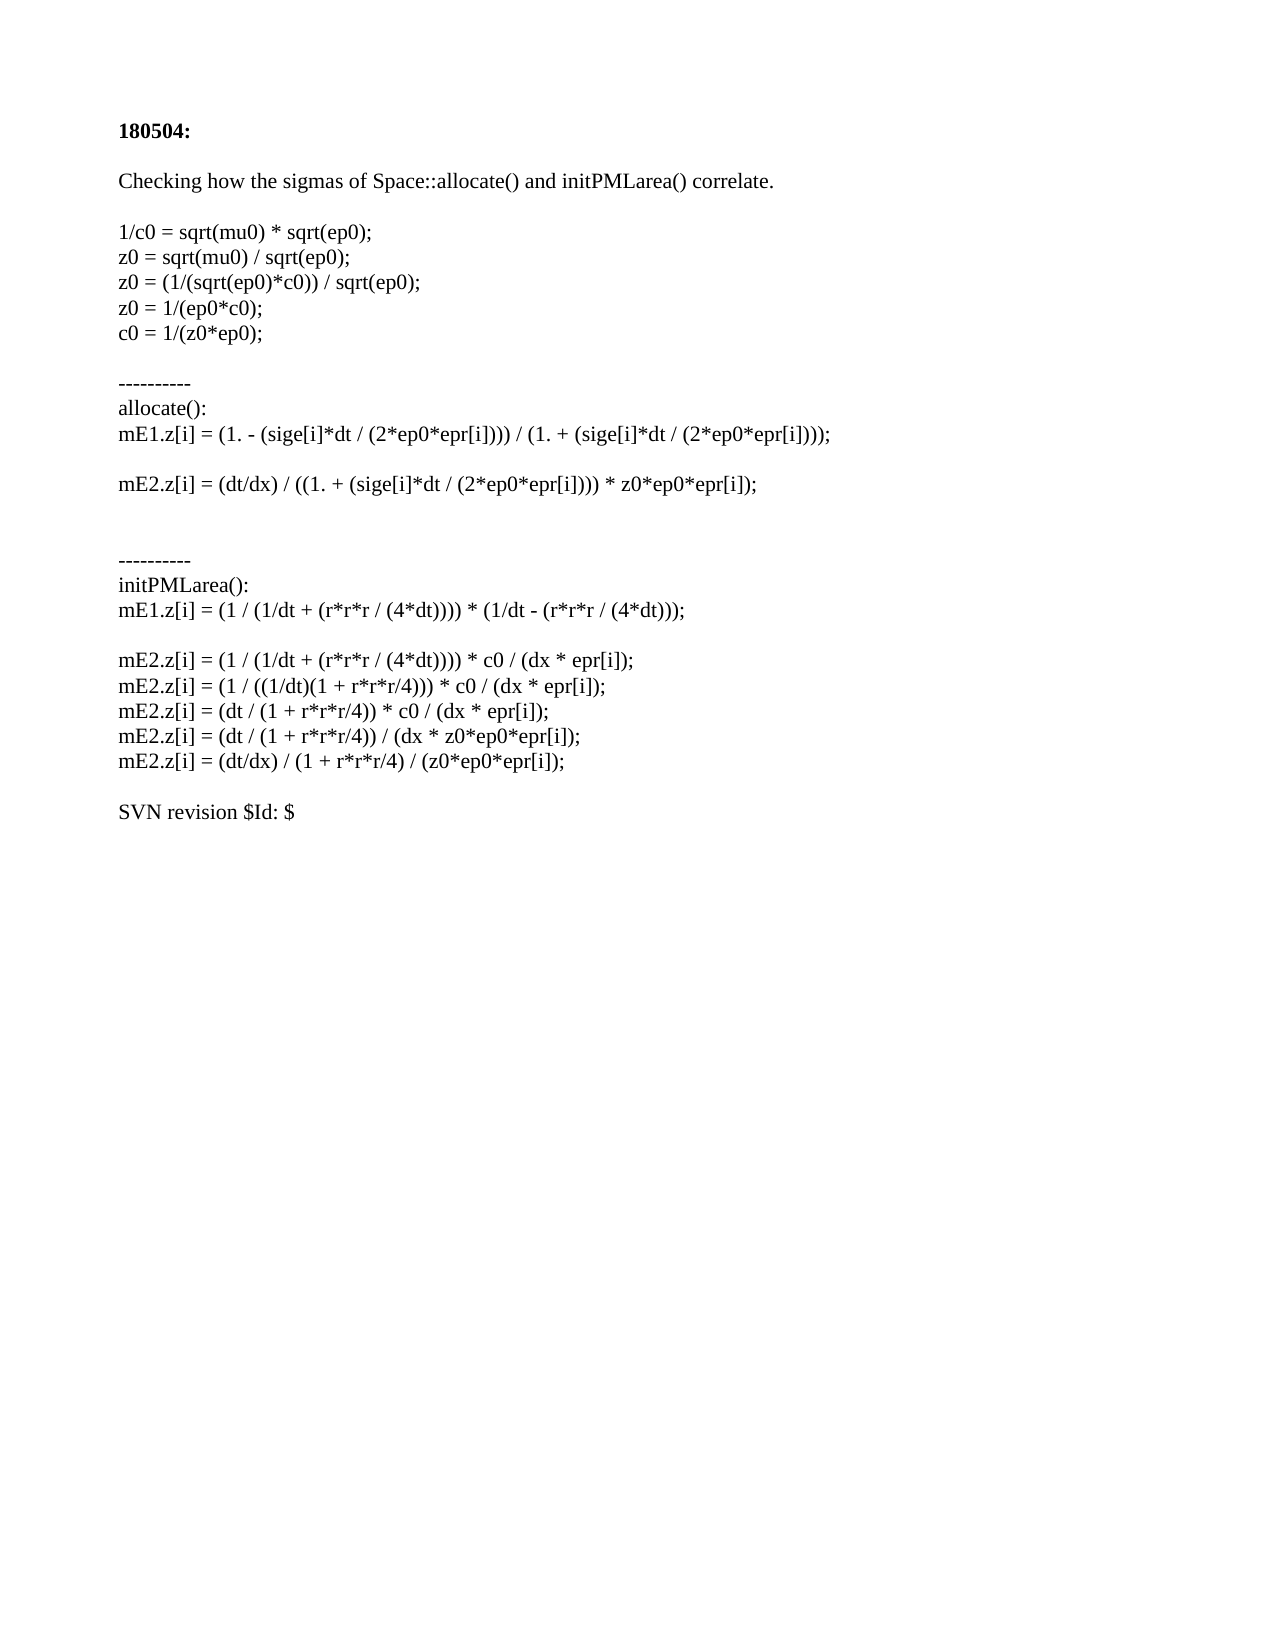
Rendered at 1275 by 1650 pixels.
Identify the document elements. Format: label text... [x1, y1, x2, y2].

text z0 = 1/(ep0*c0); [118, 294, 1157, 320]
text mE2.z[i] = (dt / (1 + r*r*r/4)) / (dx * z0*ep0*epr[i]); [118, 723, 1157, 748]
text z0 = sqrt(mu0) / sqrt(ep0); [118, 244, 1157, 269]
text 180504: [118, 118, 1157, 143]
text Checking how the sigmas of Space::allocate() and initPMLarea() correlate. [118, 168, 1157, 194]
text allocate(): [118, 395, 1157, 421]
text mE2.z[i] = (dt / (1 + r*r*r/4)) * c0 / (dx * epr[i]); [118, 698, 1157, 723]
text c0 = 1/(z0*ep0); [118, 320, 1157, 345]
text mE2.z[i] = (dt/dx) / (1 + r*r*r/4) / (z0*ep0*epr[i]); [118, 748, 1157, 773]
text mE1.z[i] = (1 / (1/dt + (r*r*r / (4*dt)))) * (1/dt - (r*r*r / (4*dt))); [118, 597, 1157, 622]
text mE2.z[i] = (dt/dx) / ((1. + (sige[i]*dt / (2*ep0*epr[i]))) * z0*ep0*epr[i]); [118, 471, 1157, 496]
text ---------- [118, 547, 1157, 572]
text 1/c0 = sqrt(mu0) * sqrt(ep0); [118, 219, 1157, 244]
text mE1.z[i] = (1. - (sige[i]*dt / (2*ep0*epr[i]))) / (1. + (sige[i]*dt / (2*ep0*epr[i]))); [118, 421, 1157, 446]
text z0 = (1/(sqrt(ep0)*c0)) / sqrt(ep0); [118, 269, 1157, 294]
text initPMLarea(): [118, 572, 1157, 597]
text SVN revision $Id: $ [118, 799, 1157, 824]
text mE2.z[i] = (1 / (1/dt + (r*r*r / (4*dt)))) * c0 / (dx * epr[i]); [118, 647, 1157, 673]
text mE2.z[i] = (1 / ((1/dt)(1 + r*r*r/4))) * c0 / (dx * epr[i]); [118, 673, 1157, 698]
text ---------- [118, 370, 1157, 395]
